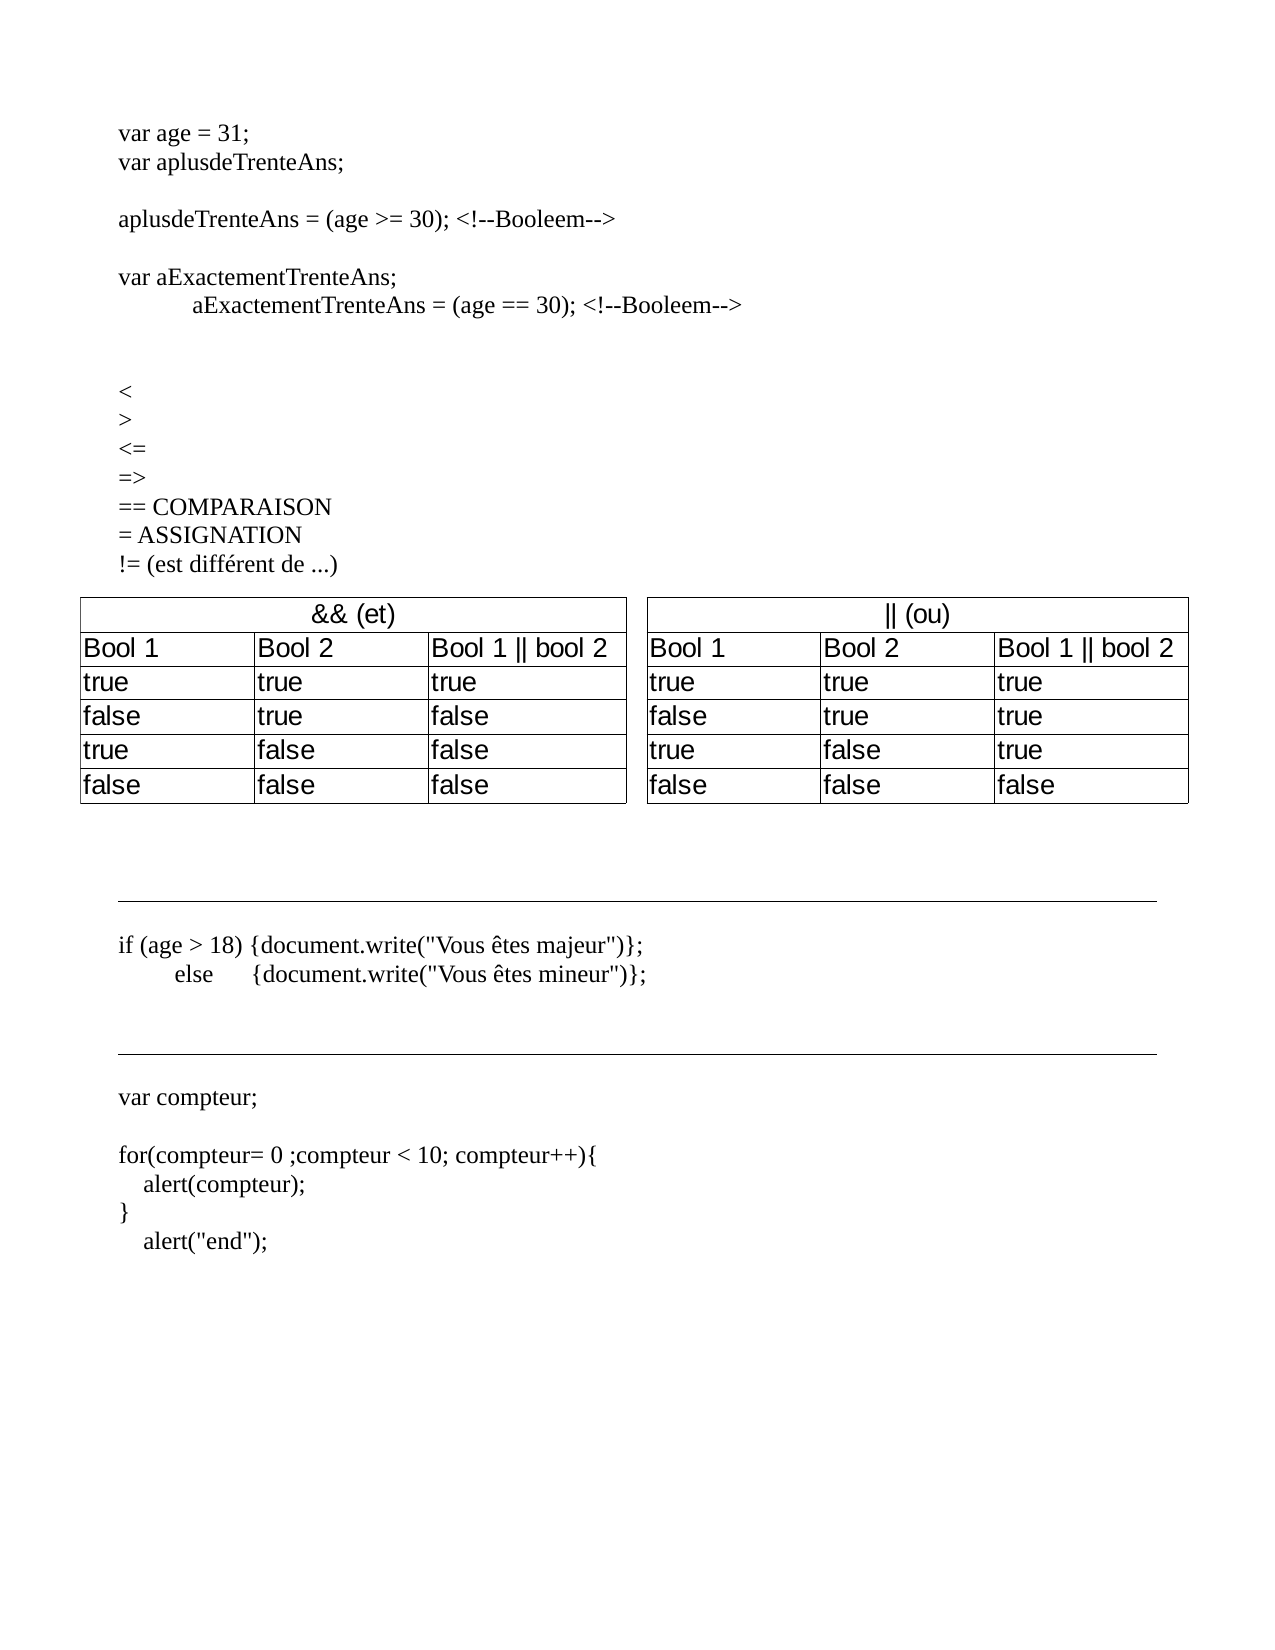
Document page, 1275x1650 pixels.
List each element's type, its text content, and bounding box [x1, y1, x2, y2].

text else {document.write("Vous êtes mineur")}; [118, 959, 1157, 987]
text <= [118, 434, 1157, 463]
text < [118, 377, 1157, 406]
text == COMPARAISON [118, 492, 1157, 521]
text aplusdeTrenteAns = (age >= 30); <!--Booleem--> [118, 204, 1157, 233]
text aExactementTrenteAns = (age == 30); <!--Booleem--> [118, 291, 1157, 319]
text => [118, 463, 1157, 492]
text for(compteur= 0 ;compteur < 10; compteur++){ [118, 1140, 1157, 1169]
text > [118, 406, 1157, 434]
text alert(compteur); [118, 1169, 1157, 1197]
text var compteur; [118, 1082, 1157, 1111]
text var aplusdeTrenteAns; [118, 147, 1157, 176]
text = ASSIGNATION [118, 521, 1157, 549]
text != (est différent de ...) [118, 549, 1157, 578]
text if (age > 18) {document.write("Vous êtes majeur")}; [118, 930, 1157, 959]
text } [118, 1197, 1157, 1226]
text var age = 31; [118, 118, 1157, 147]
text var aExactementTrenteAns; [118, 262, 1157, 291]
text alert("end"); [118, 1226, 1157, 1255]
